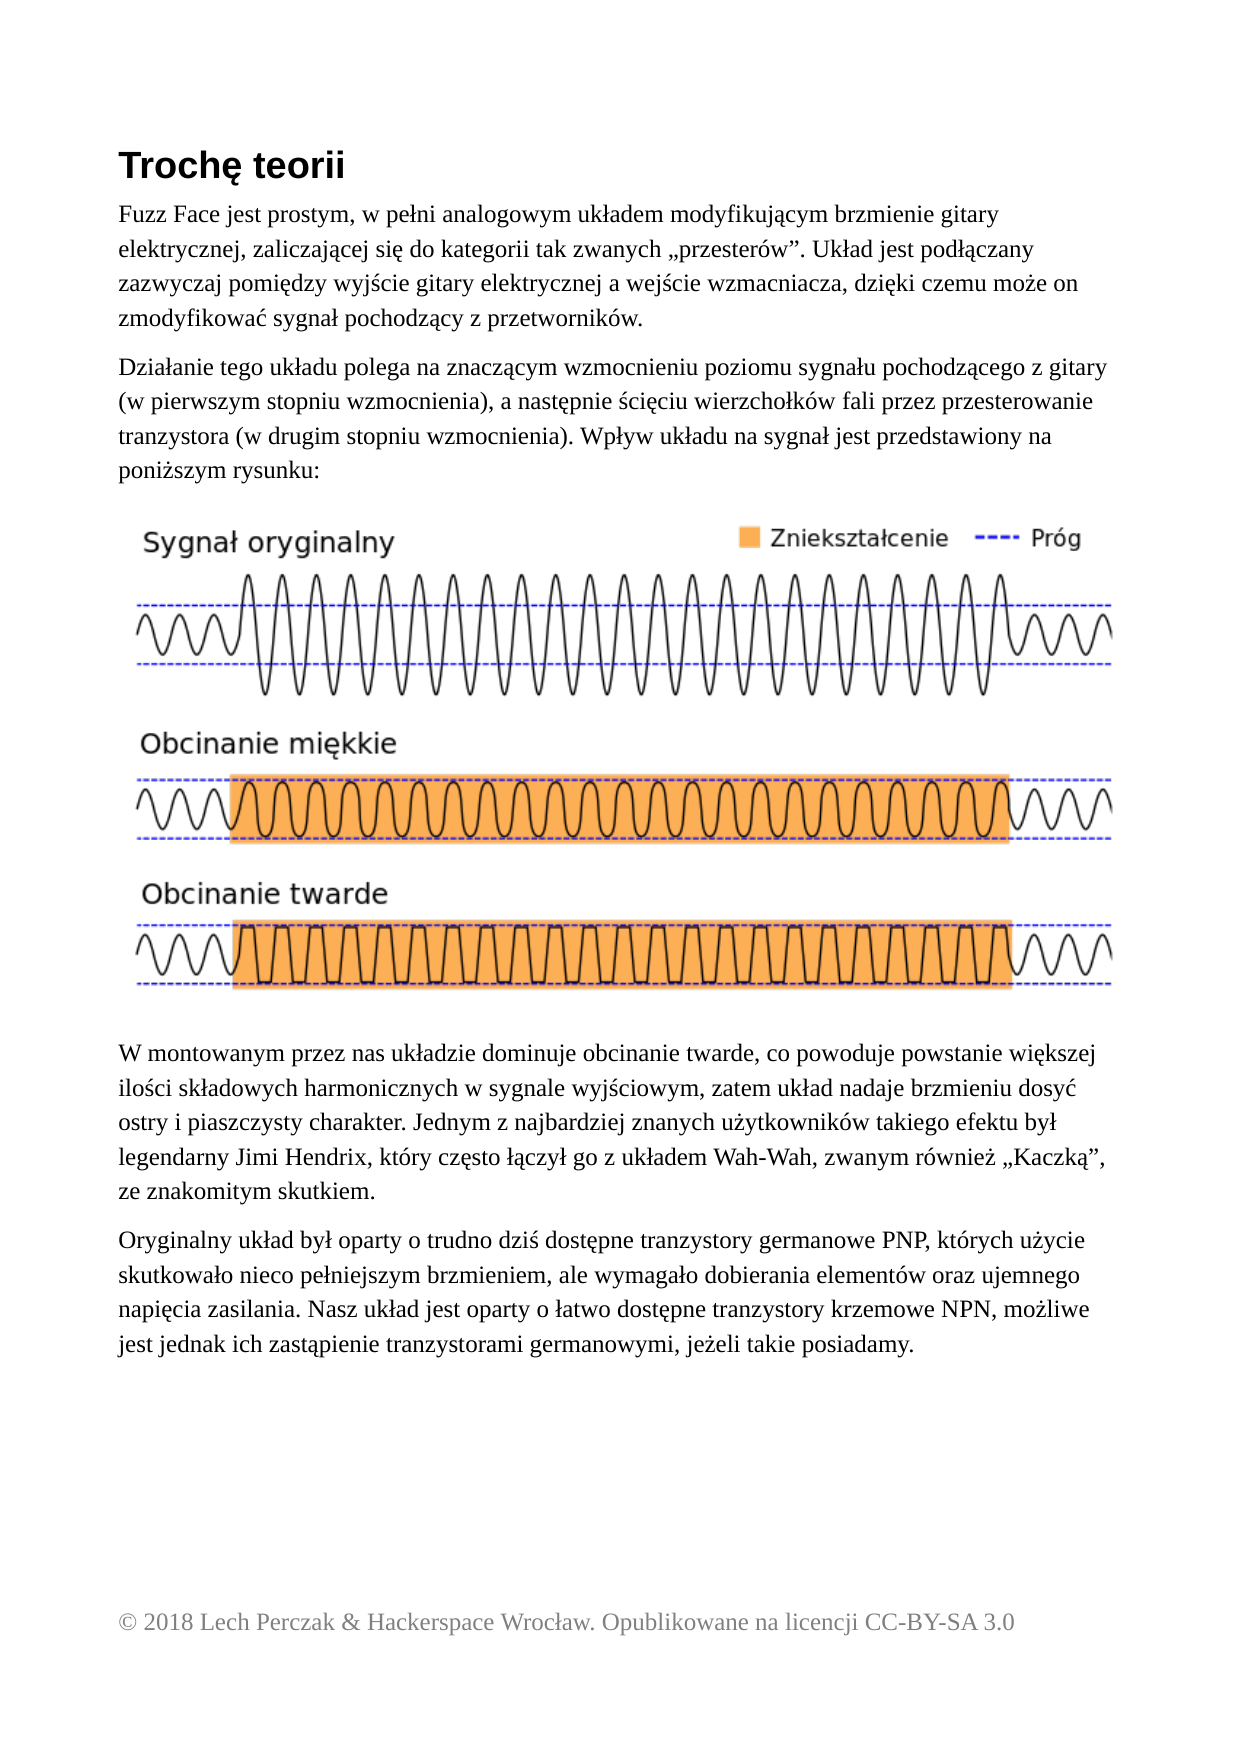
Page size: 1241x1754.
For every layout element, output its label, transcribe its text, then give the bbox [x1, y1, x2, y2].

subtitle Trochę teorii [118, 143, 1122, 187]
text W montowanym przez nas układzie dominuje obcinanie twarde, co powoduje powstanie większej ilości składowych harmonicznych w sygnale wyjściowym, zatem układ nadaje brzmieniu dosyć ostry i piaszczysty charakter. Jednym z najbardziej znanych użytkowników takiego efektu był legendarny Jimi Hendrix, który często łączył go z układem Wah-Wah, zwanym również „Kaczką”, ze znakomitym skutkiem. [118, 999, 1122, 1205]
text Działanie tego układu polega na znaczącym wzmocnieniu poziomu sygnału pochodzącego z gitary (w pierwszym stopniu wzmocnienia), a następnie ścięciu wierzchołków fali przez przesterowanie tranzystora (w drugim stopniu wzmocnienia). Wpływ układu na sygnał jest przedstawiony na poniższym rysunku: [118, 352, 1122, 484]
picture [118, 516, 1123, 999]
text Oryginalny układ był oparty o trudno dziś dostępne tranzystory germanowe PNP, których użycie skutkowało nieco pełniejszym brzmieniem, ale wymagało dobierania elementów oraz ujemnego napięcia zasilania. Nasz układ jest oparty o łatwo dostępne tranzystory krzemowe NPN, możliwe jest jednak ich zastąpienie tranzystorami germanowymi, jeżeli takie posiadamy. [118, 1226, 1122, 1358]
text [118, 504, 1122, 516]
text Fuzz Face jest prostym, w pełni analogowym układem modyfikującym brzmienie gitary elektrycznej, zaliczającej się do kategorii tak zwanych „przesterów”. Układ jest podłączany zazwyczaj pomiędzy wyjście gitary elektrycznej a wejście wzmacniacza, dzięki czemu może on zmodyfikować sygnał pochodzący z przetworników. [118, 199, 1122, 331]
